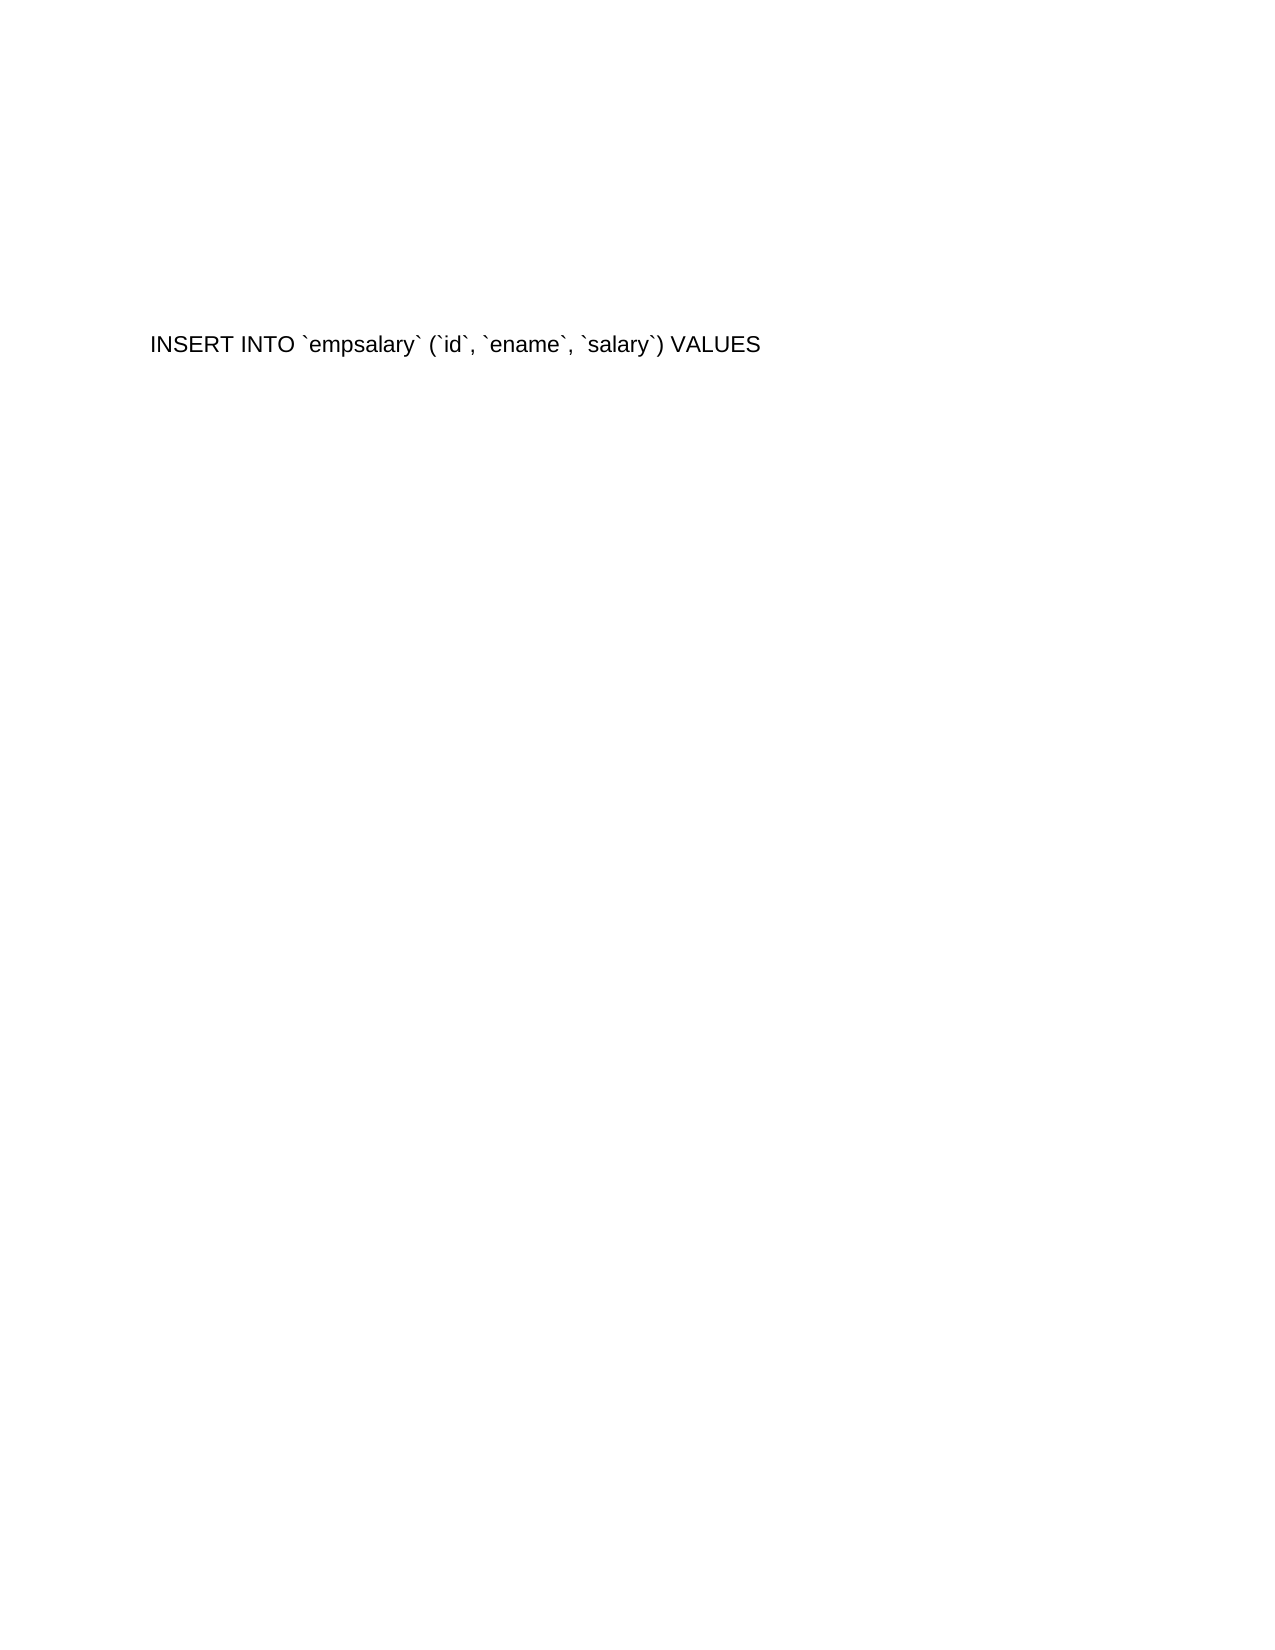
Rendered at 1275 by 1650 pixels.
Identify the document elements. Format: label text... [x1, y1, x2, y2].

text INSERT INTO `empsalary` (`id`, `ename`, `salary`) VALUES [150, 331, 1125, 358]
